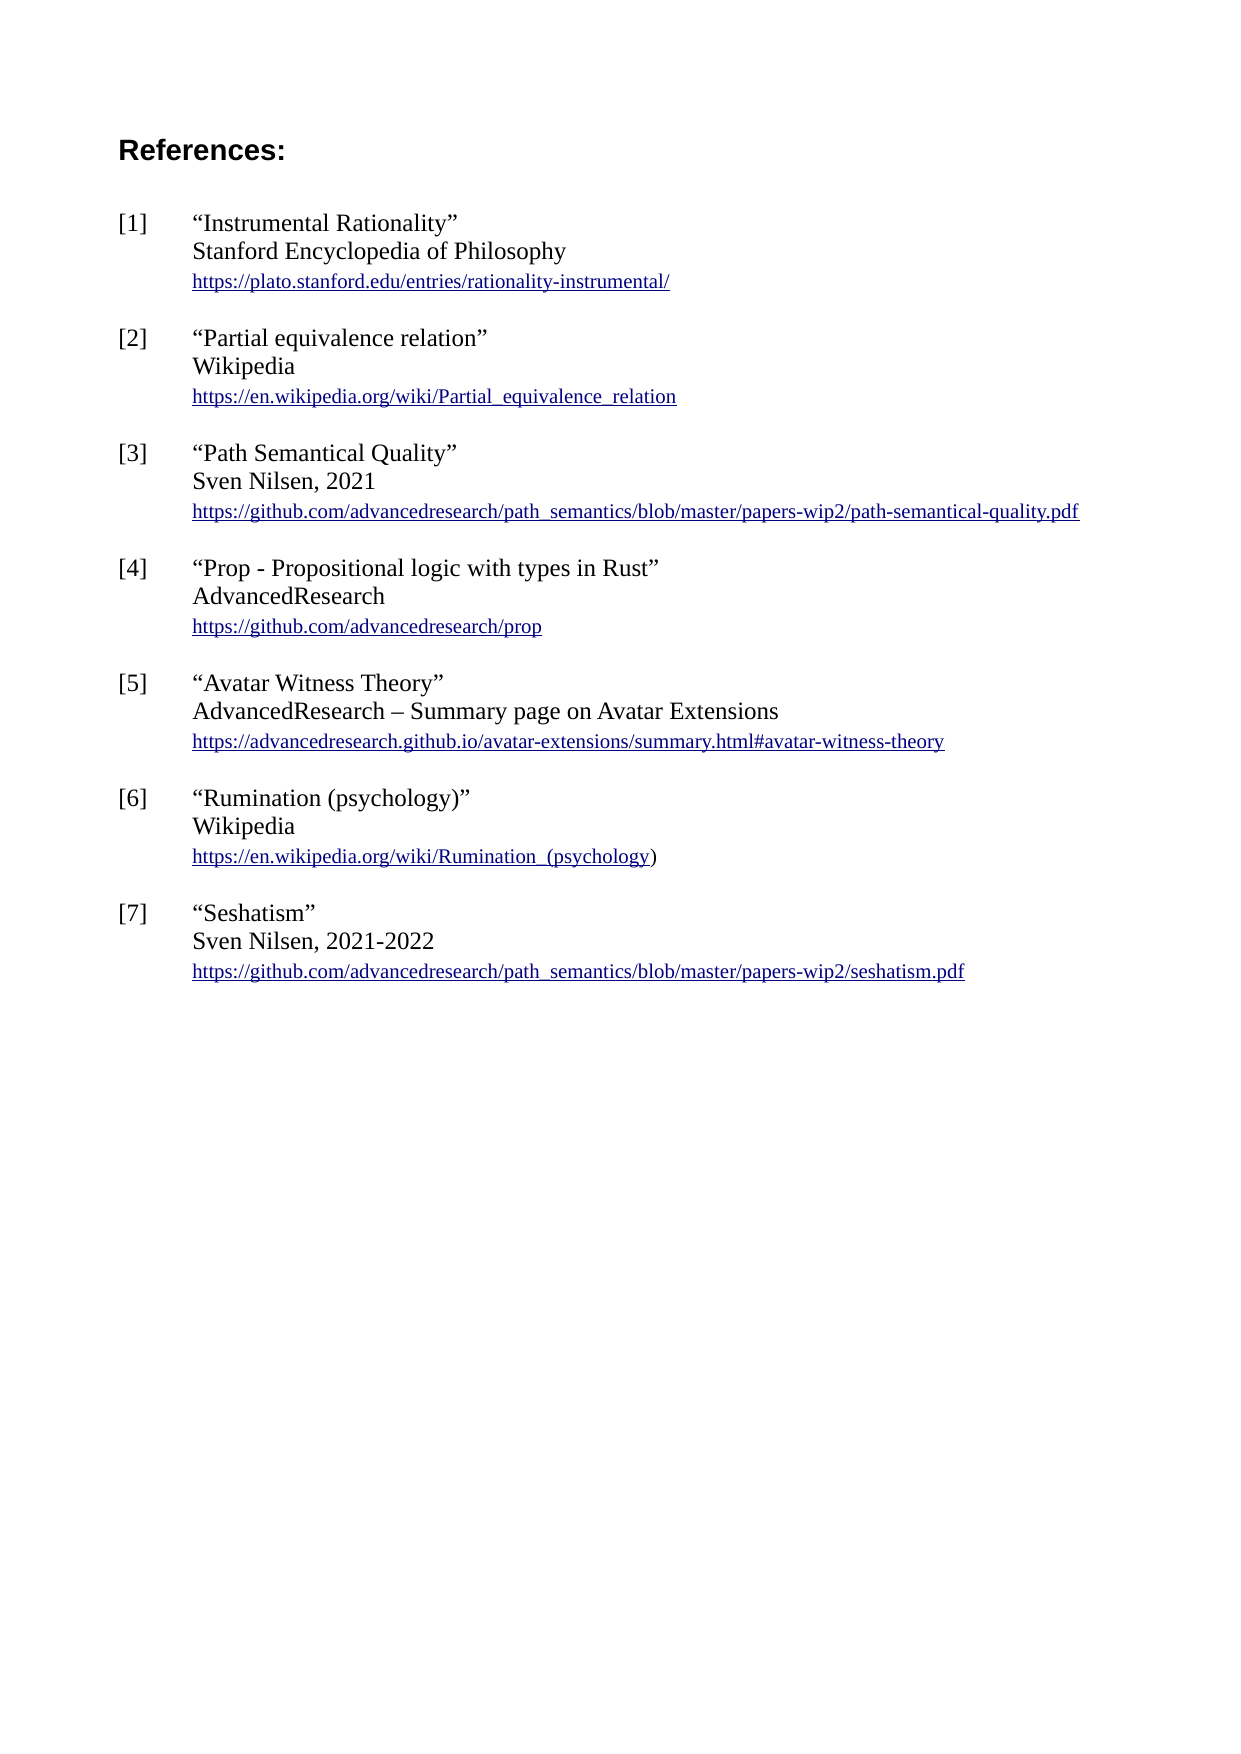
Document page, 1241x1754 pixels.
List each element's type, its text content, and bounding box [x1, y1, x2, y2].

text AdvancedResearch [118, 581, 1122, 610]
text https://advancedresearch.github.io/avatar-extensions/summary.html#avatar-witness-theory [118, 725, 1122, 754]
text [5] “Avatar Witness Theory” [118, 668, 1122, 696]
text [7] “Seshatism” [118, 898, 1122, 926]
text https://github.com/advancedresearch/path_semantics/blob/master/papers-wip2/seshatism.pdf [118, 955, 1122, 984]
text Sven Nilsen, 2021 [118, 466, 1122, 495]
text [2] “Partial equivalence relation” [118, 323, 1122, 351]
text https://plato.stanford.edu/entries/rationality-instrumental/ [118, 265, 1122, 294]
text [3] “Path Semantical Quality” [118, 438, 1122, 466]
text Wikipedia [118, 351, 1122, 380]
text Stanford Encyclopedia of Philosophy [118, 236, 1122, 265]
text https://en.wikipedia.org/wiki/Rumination_(psychology) [118, 840, 1122, 869]
text [1] “Instrumental Rationality” [118, 208, 1122, 236]
subtitle References: [118, 133, 1122, 166]
text Wikipedia [118, 811, 1122, 840]
text Sven Nilsen, 2021-2022 [118, 926, 1122, 955]
text [4] “Prop - Propositional logic with types in Rust” [118, 553, 1122, 581]
text https://github.com/advancedresearch/prop [118, 610, 1122, 639]
text https://github.com/advancedresearch/path_semantics/blob/master/papers-wip2/path-semantical-quality.pdf [118, 495, 1122, 524]
text AdvancedResearch – Summary page on Avatar Extensions [118, 696, 1122, 725]
text https://en.wikipedia.org/wiki/Partial_equivalence_relation [118, 380, 1122, 409]
text [6] “Rumination (psychology)” [118, 783, 1122, 811]
